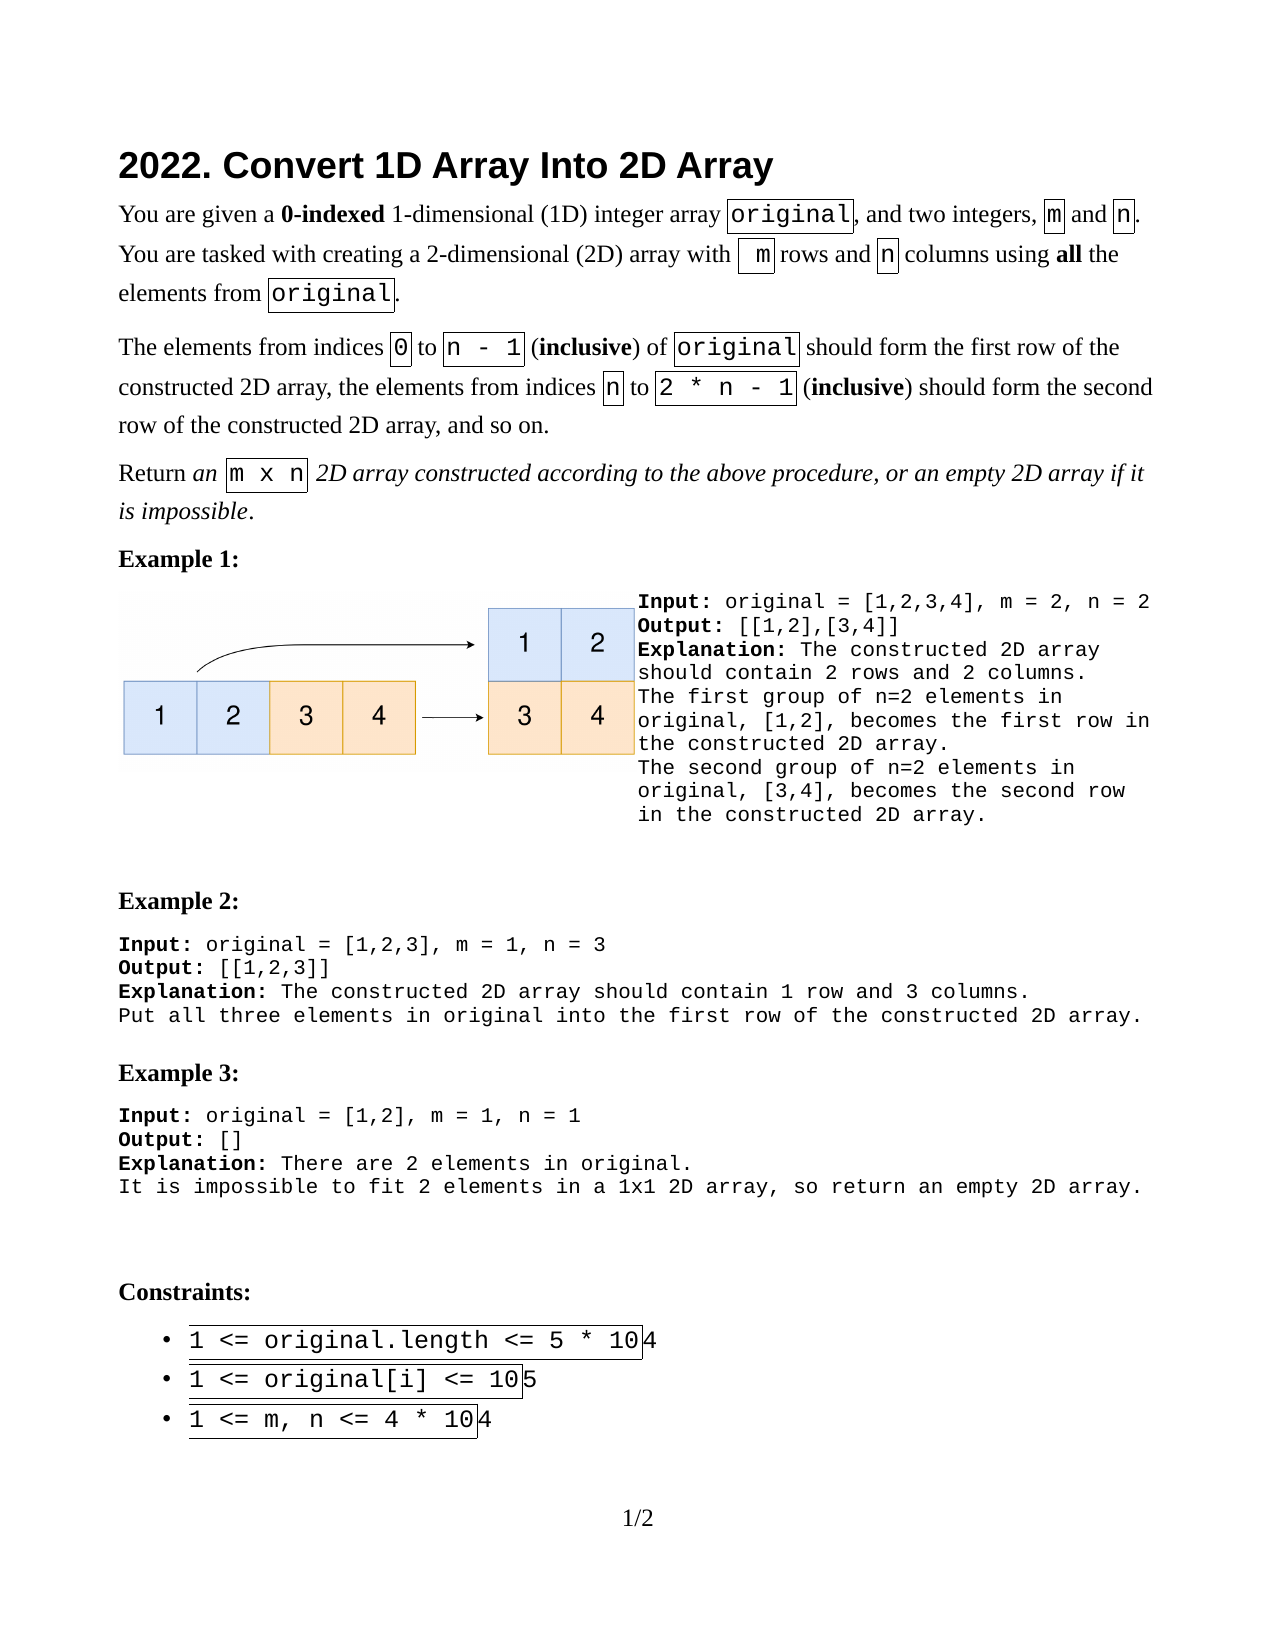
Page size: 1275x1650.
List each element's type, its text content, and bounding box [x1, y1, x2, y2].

text Put all three elements in original into the first row of the constructed 2D array. [118, 1004, 1157, 1028]
list 1 <= original.length <= 5 * 104 [162, 1324, 642, 1359]
text Example 1: [118, 544, 1157, 572]
list 1 <= m, n <= 4 * 104 [478, 1403, 1157, 1438]
table_header Input: original = [1,2,3,4], m = 2, n = 2 Output: [[1,2],[3,4]] Explanation: The constructed 2D array should contain 2 rows and 2 columns. The first group of n=2 elements in original, [1,2], becomes the first row in the constructed 2D array. The second group of n=2 elements in original, [3,4], becomes the second row in the constructed 2D array. [638, 591, 1157, 886]
text Example 3: [118, 1058, 1157, 1086]
text You are given a 0-indexed 1-dimensional (1D) integer array original, and two integers, m and n. You are tasked with creating a 2-dimensional (2D) array with m rows and n columns using all the elements from original. [118, 199, 1157, 312]
table_header [118, 772, 637, 886]
text Return an m x n 2D array constructed according to the above procedure, or an empty 2D array if it is impossible. [118, 457, 1157, 525]
list 1 <= original[i] <= 105 [162, 1364, 522, 1398]
text Output: [] [118, 1129, 1157, 1153]
text Explanation: There are 2 elements in original. [118, 1153, 1157, 1176]
list 1 <= original.length <= 5 * 104 [643, 1324, 1157, 1359]
text Constraints: [118, 1277, 1157, 1306]
text Explanation: The constructed 2D array should contain 1 row and 3 columns. [118, 981, 1157, 1004]
text Output: [[1,2,3]] [118, 957, 1157, 981]
picture [118, 591, 638, 772]
subtitle 2022. Convert 1D Array Into 2D Array [118, 143, 1157, 186]
text Input: original = [1,2], m = 1, n = 1 [118, 1105, 1157, 1129]
text The elements from indices 0 to n - 1 (inclusive) of original should form the first row of the constructed 2D array, the elements from indices n to 2 * n - 1 (inclusive) should form the second row of the constructed 2D array, and so on. [118, 332, 1157, 439]
text It is impossible to fit 2 elements in a 1x1 2D array, so return an empty 2D array. [118, 1176, 1157, 1200]
text Input: original = [1,2,3], m = 1, n = 3 [118, 934, 1157, 957]
list 1 <= original[i] <= 105 [523, 1364, 1157, 1398]
list 1 <= m, n <= 4 * 104 [162, 1403, 477, 1438]
text Example 2: [118, 886, 1157, 915]
